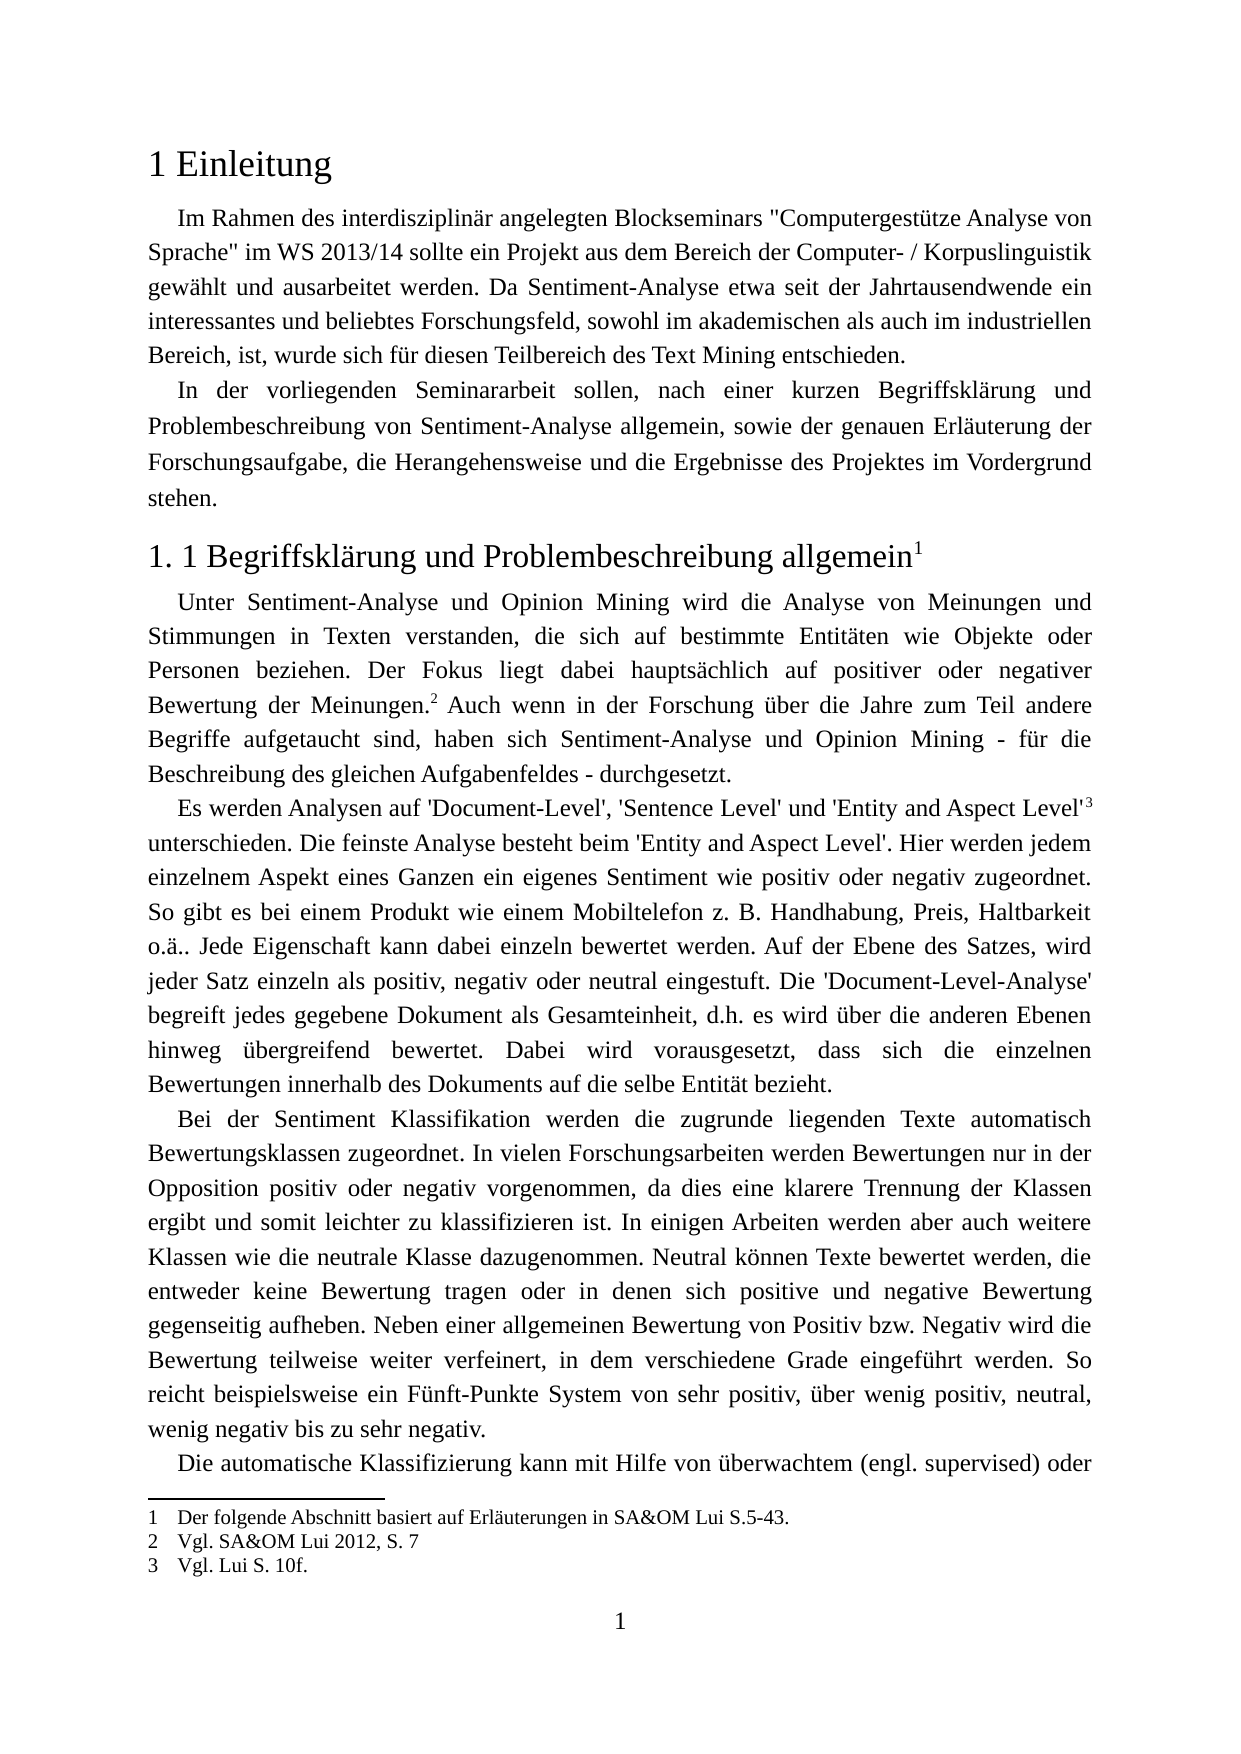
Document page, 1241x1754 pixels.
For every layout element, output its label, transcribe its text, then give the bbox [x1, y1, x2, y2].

text Vgl. Lui S. 10f. [148, 1553, 1093, 1577]
text Bei der Sentiment Klassifikation werden die zugrunde liegenden Texte automatisch Bewertungsklassen zugeordnet. In vielen Forschungsarbeiten werden Bewertungen nur in der Opposition positiv oder negativ vorgenommen, da dies eine klarere Trennung der Klassen ergibt und somit leichter zu klassifizieren ist. In einigen Arbeiten werden aber auch weitere Klassen wie die neutrale Klasse dazugenommen. Neutral können Texte bewertet werden, die entweder keine Bewertung tragen oder in denen sich positive und negative Bewertung gegenseitig aufheben. Neben einer allgemeinen Bewertung von Positiv bzw. Negativ wird die Bewertung teilweise weiter verfeinert, in dem verschiedene Grade eingeführt werden. So reicht beispielsweise ein Fünft-Punkte System von sehr positiv, über wenig positiv, neutral, wenig negativ bis zu sehr negativ. [148, 1104, 1093, 1443]
text Die automatische Klassifizierung kann mit Hilfe von überwachtem (engl. supervised) oder [148, 1448, 1093, 1477]
text In der vorliegenden Seminararbeit sollen, nach einer kurzen Begriffsklärung und Problembeschreibung von Sentiment-Analyse allgemein, sowie der genauen Erläuterung der Forschungsaufgabe, die Herangehensweise und die Ergebnisse des Projektes im Vordergrund stehen. [148, 375, 1093, 512]
text Vgl. SA&OM Lui 2012, S. 7 [148, 1529, 1093, 1553]
text Der folgende Abschnitt basiert auf Erläuterungen in SA&OM Lui S.5-43. [148, 1505, 1093, 1529]
text 1. 1 Begriffsklärung und Problembeschreibung allgemein [148, 536, 1093, 575]
text Es werden Analysen auf 'Document-Level', 'Sentence Level' und 'Entity and Aspect Level' unterschieden. Die feinste Analyse besteht beim 'Entity and Aspect Level'. Hier werden jedem einzelnem Aspekt eines Ganzen ein eigenes Sentiment wie positiv oder negativ zugeordnet. So gibt es bei einem Produkt wie einem Mobiltelefon z. B. Handhabung, Preis, Haltbarkeit o.ä.. Jede Eigenschaft kann dabei einzeln bewertet werden. Auf der Ebene des Satzes, wird jeder Satz einzeln als positiv, negativ oder neutral eingestuft. Die 'Document-Level-Analyse' begreift jedes gegebene Dokument als Gesamteinheit, d.h. es wird über die anderen Ebenen hinweg übergreifend bewertet. Dabei wird vorausgesetzt, dass sich die einzelnen Bewertungen innerhalb des Dokuments auf die selbe Entität bezieht. [148, 793, 1093, 1098]
text Unter Sentiment-Analyse und Opinion Mining wird die Analyse von Meinungen und Stimmungen in Texten verstanden, die sich auf bestimmte Entitäten wie Objekte oder Personen beziehen. Der Fokus liegt dabei hauptsächlich auf positiver oder negativer Bewertung der Meinungen. Auch wenn in der Forschung über die Jahre zum Teil andere Begriffe aufgetaucht sind, haben sich Sentiment-Analyse und Opinion Mining - für die Beschreibung des gleichen Aufgabenfeldes - durchgesetzt. [148, 587, 1093, 788]
text Im Rahmen des interdisziplinär angelegten Blockseminars "Computergestütze Analyse von Sprache" im WS 2013/14 sollte ein Projekt aus dem Bereich der Computer- / Korpuslinguistik gewählt und ausarbeitet werden. Da Sentiment-Analyse etwa seit der Jahrtausendwende ein interessantes und beliebtes Forschungsfeld, sowohl im akademischen als auch im industriellen Bereich, ist, wurde sich für diesen Teilbereich des Text Mining entschieden. [148, 203, 1093, 369]
text 1 Einleitung [148, 142, 1093, 185]
